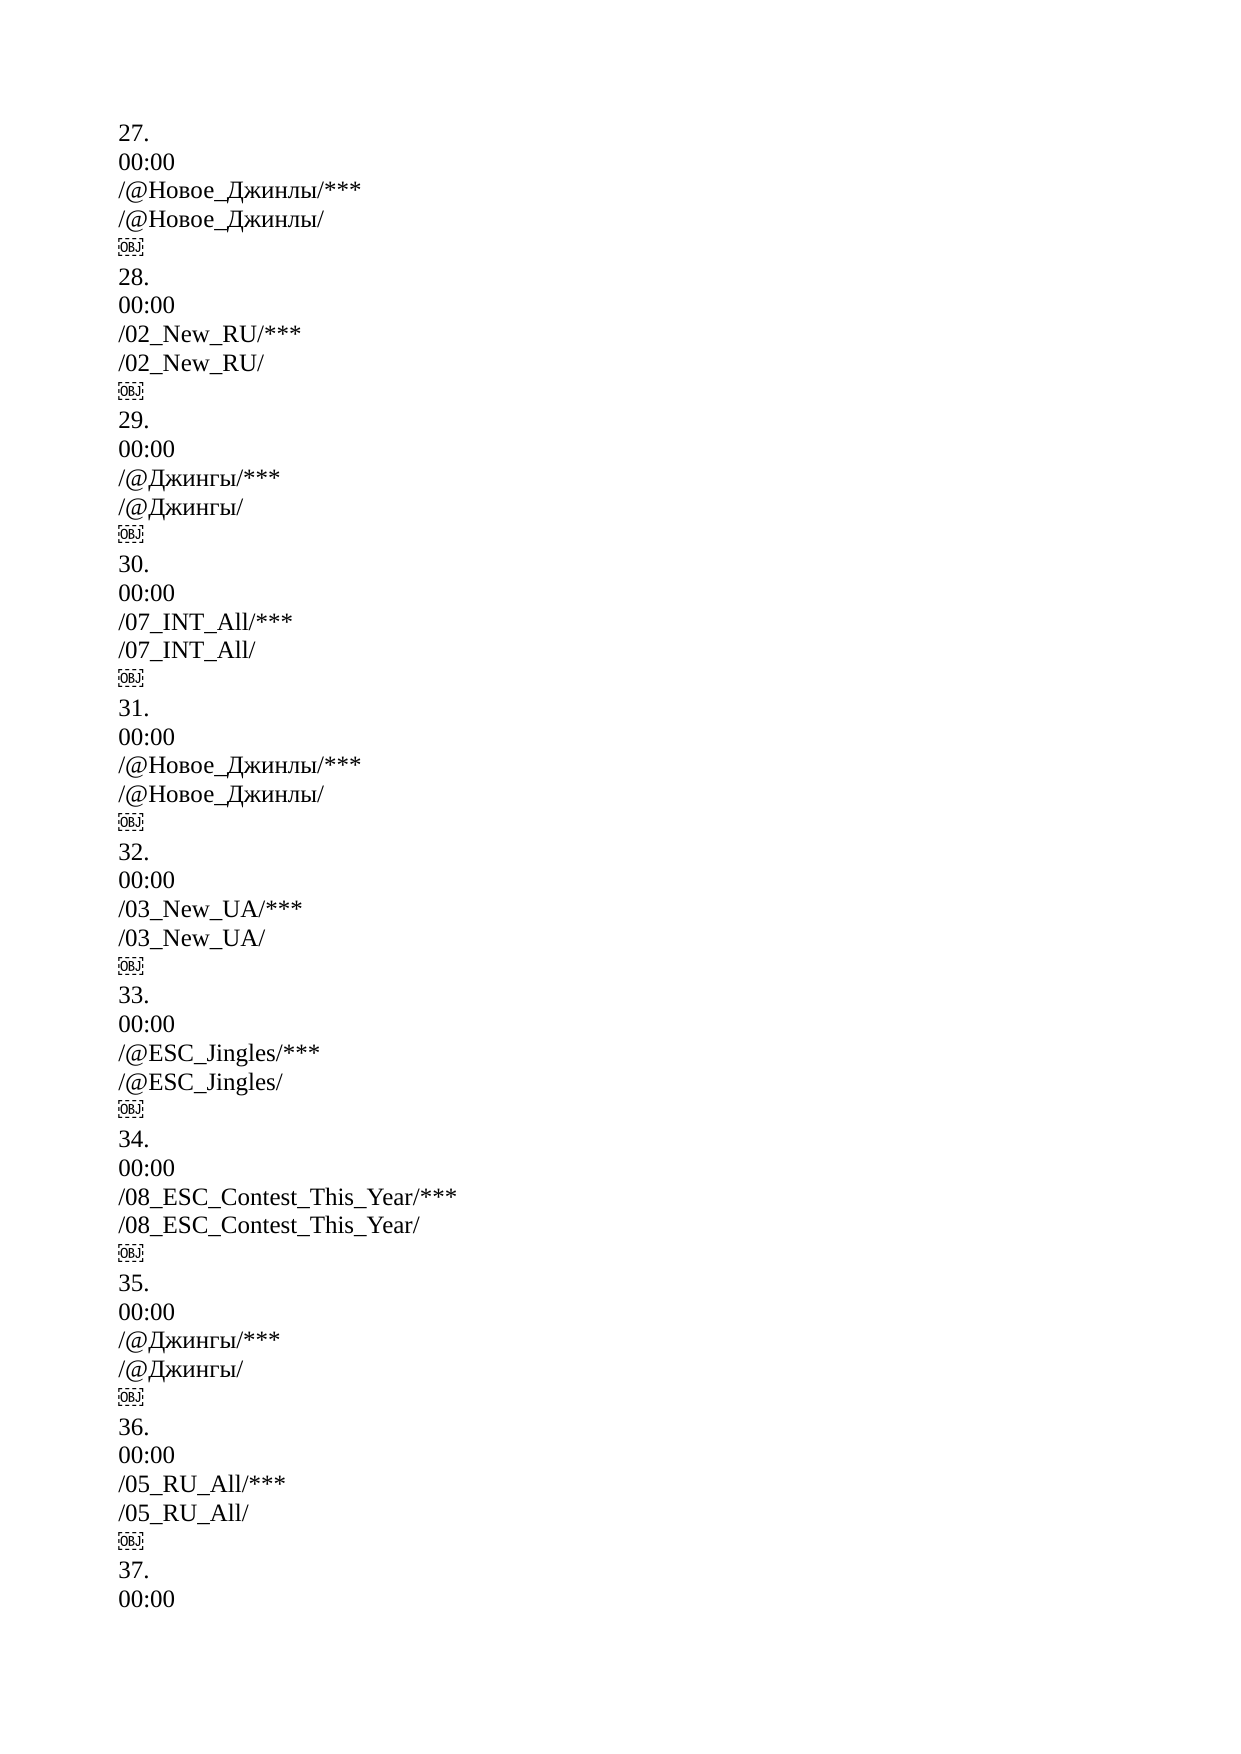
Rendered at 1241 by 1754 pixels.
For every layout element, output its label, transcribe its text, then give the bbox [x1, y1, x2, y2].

text ￼ [118, 233, 1122, 262]
text 30. [118, 549, 1122, 578]
text 00:00 [118, 1584, 1122, 1613]
text 00:00 [118, 866, 1122, 894]
text 00:00 [118, 147, 1122, 176]
text ￼ [118, 1096, 1122, 1124]
text 00:00 [118, 1009, 1122, 1038]
text 00:00 [118, 291, 1122, 319]
text 00:00 [118, 1297, 1122, 1326]
text /05_RU_All/*** [118, 1469, 1122, 1498]
text /08_ESC_Contest_This_Year/ [118, 1211, 1122, 1239]
text /@Джингы/ [118, 1354, 1122, 1383]
text 33. [118, 981, 1122, 1009]
text /@Новое_Джинлы/*** [118, 176, 1122, 204]
text /@Новое_Джинлы/ [118, 204, 1122, 233]
text /07_INT_All/*** [118, 607, 1122, 636]
text /@ESC_Jingles/*** [118, 1038, 1122, 1067]
text 35. [118, 1268, 1122, 1297]
text /07_INT_All/ [118, 636, 1122, 664]
text ￼ [118, 952, 1122, 981]
text 31. [118, 693, 1122, 722]
text /03_New_UA/ [118, 923, 1122, 952]
text /02_New_RU/ [118, 348, 1122, 377]
text 00:00 [118, 1441, 1122, 1469]
text 29. [118, 406, 1122, 434]
text /@Новое_Джинлы/ [118, 779, 1122, 808]
text /05_RU_All/ [118, 1498, 1122, 1527]
text 34. [118, 1124, 1122, 1153]
text /03_New_UA/*** [118, 894, 1122, 923]
text 00:00 [118, 578, 1122, 607]
text 00:00 [118, 722, 1122, 751]
text ￼ [118, 1239, 1122, 1268]
text ￼ [118, 521, 1122, 549]
text /@Джингы/*** [118, 1326, 1122, 1354]
text /@Джингы/ [118, 492, 1122, 521]
text /@ESC_Jingles/ [118, 1067, 1122, 1096]
text 00:00 [118, 1153, 1122, 1182]
text /@Новое_Джинлы/*** [118, 751, 1122, 779]
text ￼ [118, 1527, 1122, 1556]
text /@Джингы/*** [118, 463, 1122, 492]
text 32. [118, 837, 1122, 866]
text 00:00 [118, 434, 1122, 463]
text 27. [118, 118, 1122, 147]
text 37. [118, 1556, 1122, 1584]
text ￼ [118, 664, 1122, 693]
text /02_New_RU/*** [118, 319, 1122, 348]
text 36. [118, 1412, 1122, 1441]
text ￼ [118, 1383, 1122, 1412]
text /08_ESC_Contest_This_Year/*** [118, 1182, 1122, 1211]
text 28. [118, 262, 1122, 291]
text ￼ [118, 377, 1122, 406]
text ￼ [118, 808, 1122, 837]
